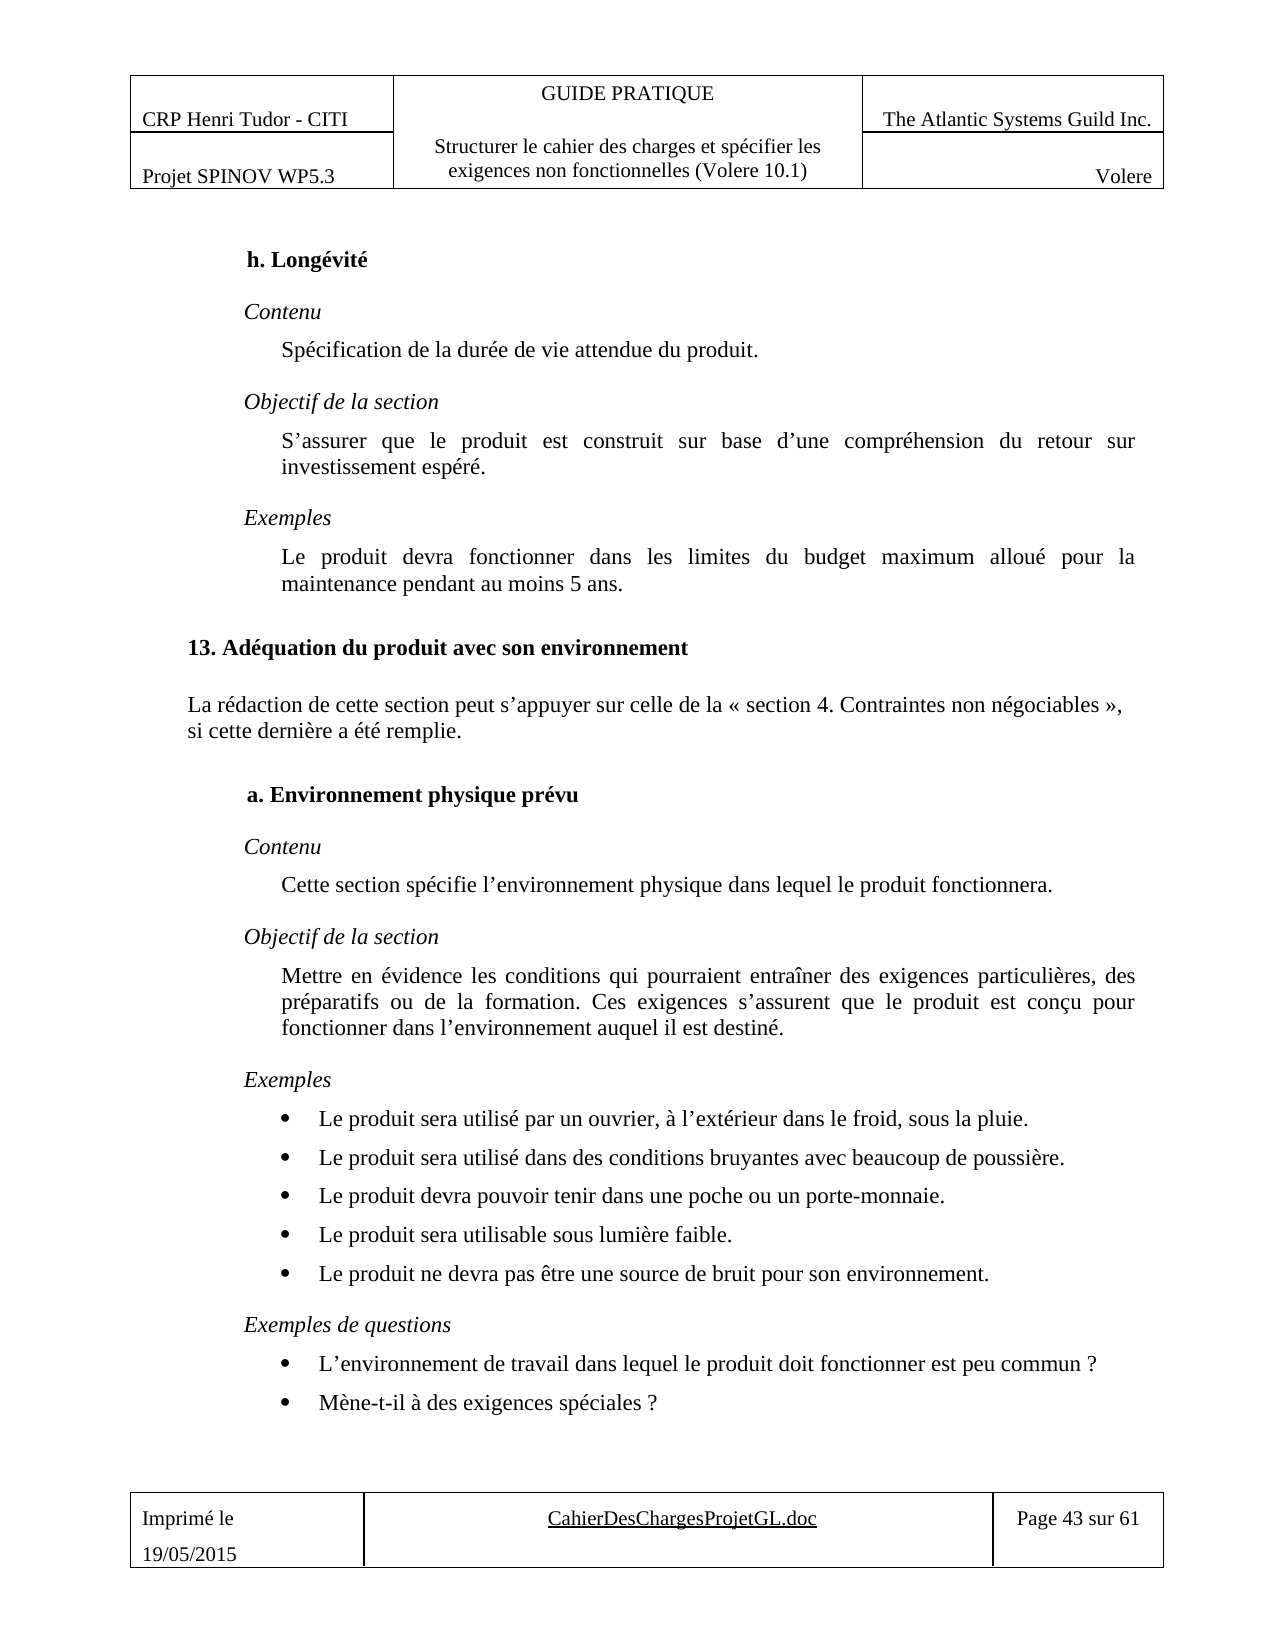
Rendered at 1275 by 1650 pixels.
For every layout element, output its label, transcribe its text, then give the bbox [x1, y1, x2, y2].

list Le produit sera utilisé par un ouvrier, à l’extérieur dans le froid, sous la pluie. [281, 1105, 1137, 1131]
subtitle Objectif de la section [244, 388, 1137, 414]
text Cette section spécifie l’environnement physique dans lequel le produit fonctionnera. [281, 872, 1137, 898]
list L’environnement de travail dans lequel le produit doit fonctionner est peu commun ? [281, 1350, 1137, 1377]
list Le produit devra pouvoir tenir dans une poche ou un porte-monnaie. [281, 1182, 1137, 1209]
text S’assurer que le produit est construit sur base d’une compréhension du retour sur investissement espéré. [281, 427, 1137, 479]
subtitle Contenu [244, 833, 1137, 859]
text Mettre en évidence les conditions qui pourraient entraîner des exigences particulières, des préparatifs ou de la formation. Ces exigences s’assurent que le produit est conçu pour fonctionner dans l’environnement auquel il est destiné. [281, 962, 1137, 1041]
subtitle 13. Adéquation du produit avec son environnement [187, 633, 1137, 660]
subtitle Exemples de questions [244, 1311, 1137, 1338]
subtitle Contenu [244, 298, 1137, 324]
subtitle h. Longévité [247, 246, 1137, 273]
list Le produit sera utilisable sous lumière faible. [281, 1221, 1137, 1248]
list Mène-t-il à des exigences spéciales ? [281, 1389, 1137, 1416]
text Le produit devra fonctionner dans les limites du budget maximum alloué pour la maintenance pendant au moins 5 ans. [281, 543, 1137, 596]
list Le produit sera utilisé dans des conditions bruyantes avec beaucoup de poussière. [281, 1143, 1137, 1170]
list Le produit ne devra pas être une source de bruit pour son environnement. [281, 1260, 1137, 1286]
subtitle Objectif de la section [244, 923, 1137, 949]
subtitle Exemples [244, 504, 1137, 531]
text La rédaction de cette section peut s’appuyer sur celle de la « section 4. Contraintes non négociables », si cette dernière a été remplie. [187, 691, 1137, 744]
subtitle Exemples [244, 1066, 1137, 1092]
subtitle a. Environnement physique prévu [247, 781, 1137, 808]
text Spécification de la durée de vie attendue du produit. [281, 337, 1137, 363]
